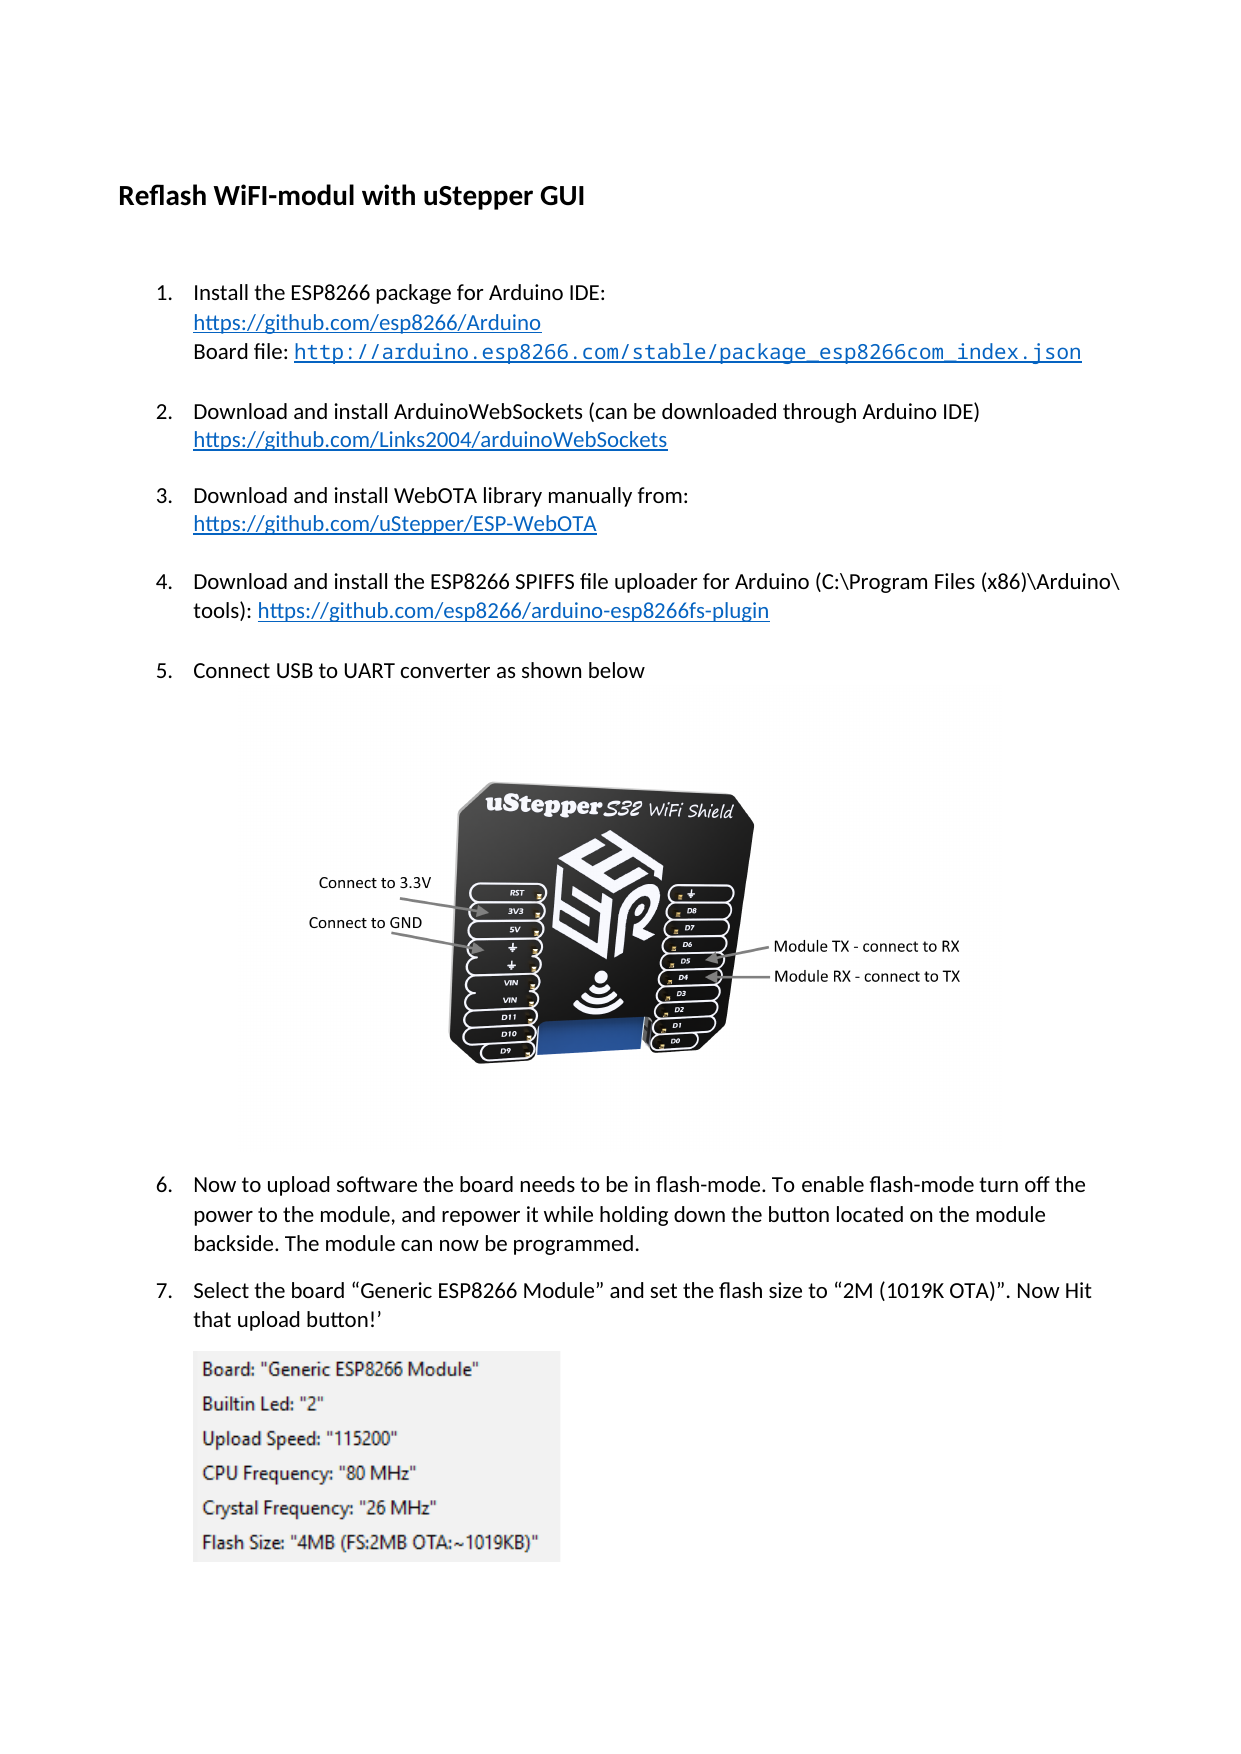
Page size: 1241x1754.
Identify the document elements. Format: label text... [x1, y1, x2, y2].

list Select the board “Generic ESP8266 Module” and set the flash size to “2M (1019K OTA)”. Now Hit that upload button!’ [156, 1276, 1122, 1333]
list Connect USB to UART converter as shown below [156, 656, 1122, 684]
text https://github.com/esp8266/Arduino [193, 308, 1122, 336]
text Board file: http://arduino.esp8266.com/stable/package_esp8266com_index.json [193, 337, 1122, 366]
text Reflash WiFI-modul with uStepper GUI [118, 177, 1122, 213]
list Now to upload software the board needs to be in flash-mode. To enable flash-mode turn off the power to the module, and repower it while holding down the button located on the module backside. The module can now be programmed. [156, 1170, 1122, 1257]
list Download and install the ESP8266 SPIFFS file uploader for Arduino (C:\Program Files (x86)\Arduino\tools): https://github.com/esp8266/arduino-esp8266fs-plugin [156, 567, 1122, 624]
list Download and install ArduinoWebSockets (can be downloaded through Arduino IDE) https://github.com/Links2004/arduinoWebSockets [156, 397, 1122, 453]
list Download and install WebOTA library manually from: https://github.com/uStepper/ESP-WebOTA [156, 481, 1122, 537]
list Install the ESP8266 package for Arduino IDE: [156, 278, 1122, 306]
